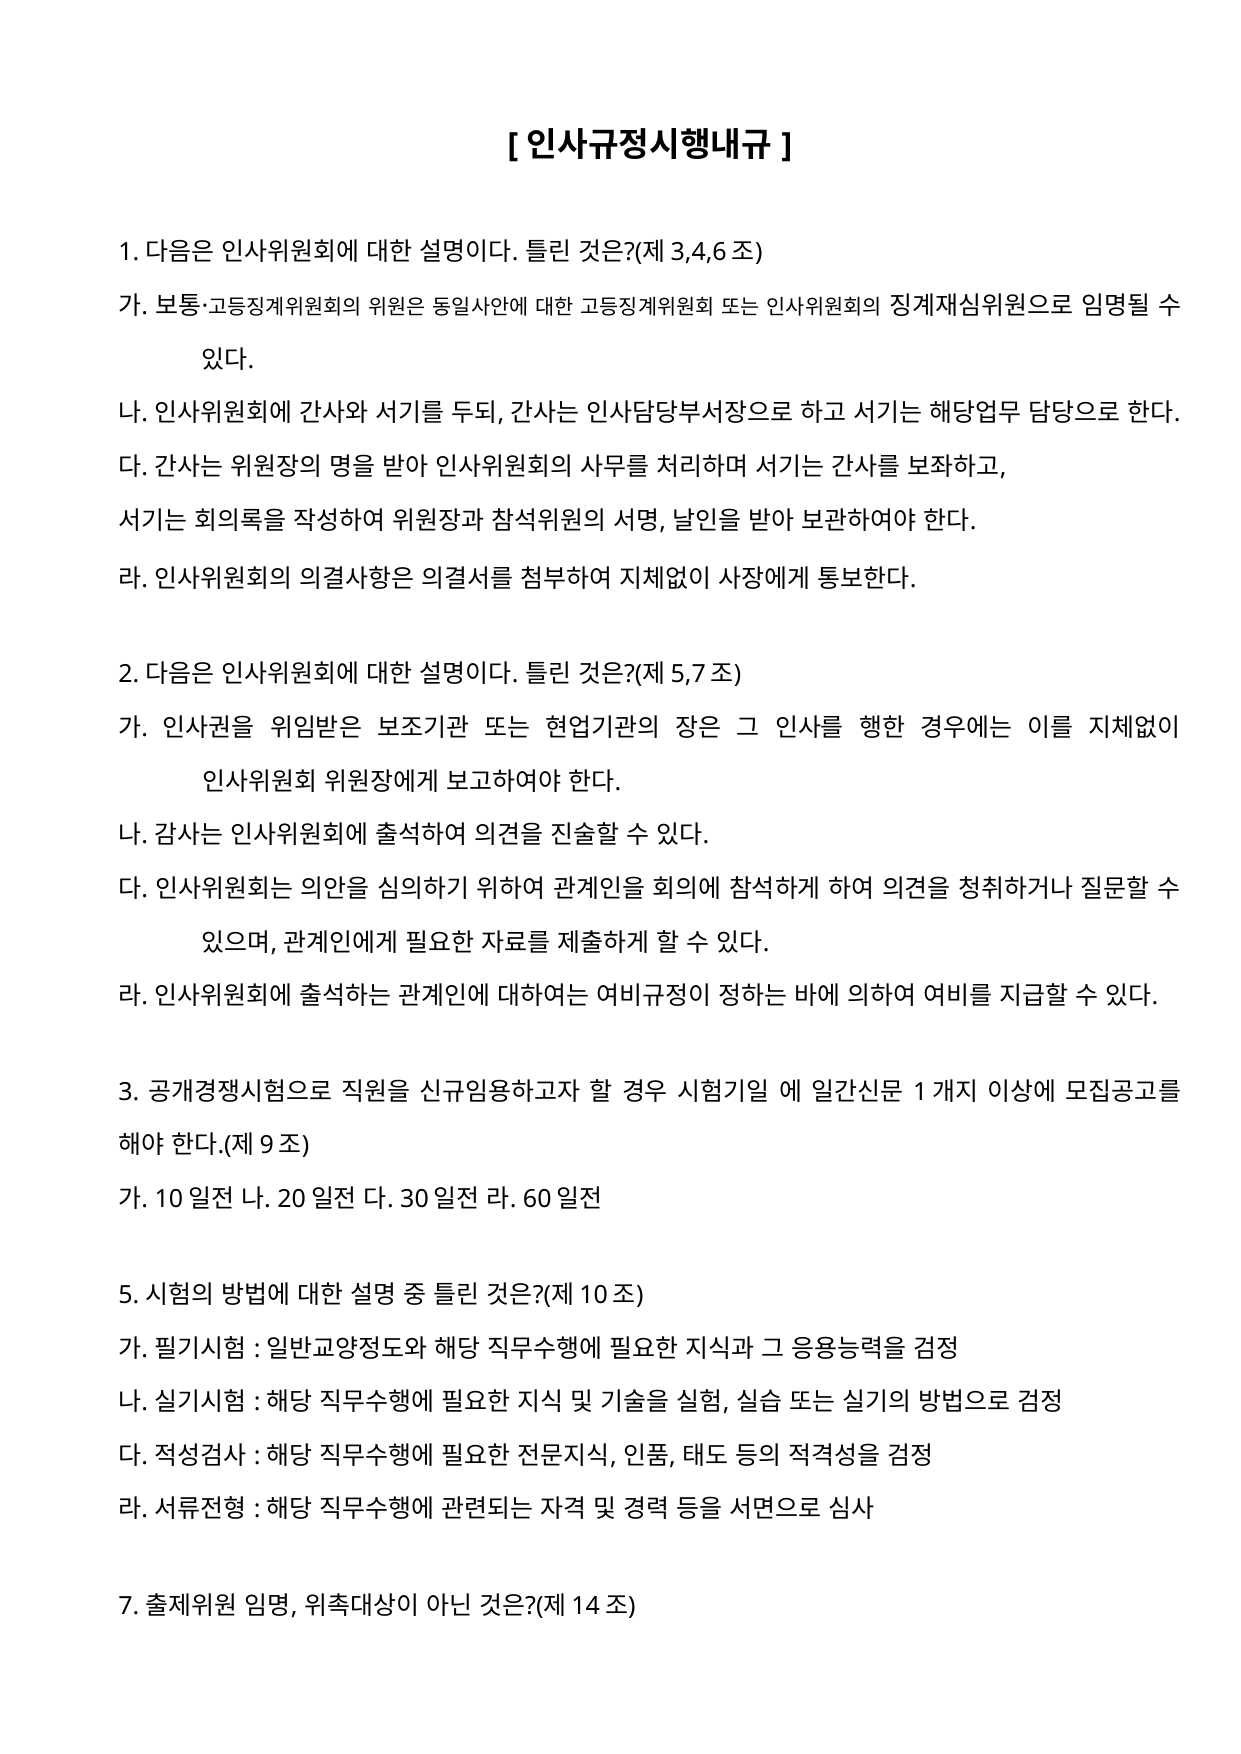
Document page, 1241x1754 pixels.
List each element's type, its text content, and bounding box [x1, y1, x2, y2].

text 가. 필기시험 : 일반교양정도와 해당 직무수행에 필요한 지식과 그 응용능력을 검정 [118, 1328, 1181, 1364]
text 다. 간사는 위원장의 명을 받아 인사위원회의 사무를 처리하며 서기는 간사를 보좌하고, [118, 446, 1181, 483]
text 나. 인사위원회에 간사와 서기를 두되, 간사는 인사담당부서장으로 하고 서기는 해당업무 담당으로 한다. [118, 393, 1181, 429]
text 다. 인사위원회는 의안을 심의하기 위하여 관계인을 회의에 참석하게 하여 의견을 청취하거나 질문할 수 있으며, 관계인에게 필요한 자료를 제출하게 할 수 있다. [118, 868, 1181, 958]
text 라. 인사위원회에 출석하는 관계인에 대하여는 여비규정이 정하는 바에 의하여 여비를 지급할 수 있다. [118, 976, 1181, 1012]
text 라. 서류전형 : 해당 직무수행에 관련되는 자격 및 경력 등을 서면으로 심사 [118, 1489, 1181, 1525]
text 5. 시험의 방법에 대한 설명 중 틀린 것은?(제10조) [118, 1274, 1181, 1311]
text 2. 다음은 인사위원회에 대한 설명이다. 틀린 것은?(제5,7조) [118, 654, 1181, 690]
text 1. 다음은 인사위원회에 대한 설명이다. 틀린 것은?(제3,4,6조) [118, 232, 1181, 268]
text 3. 공개경쟁시험으로 직원을 신규임용하고자 할 경우 시험기일 에 일간신문 1개지 이상에 모집공고를 해야 한다.(제9조) [118, 1071, 1181, 1161]
text 가. 인사권을 위임받은 보조기관 또는 현업기관의 장은 그 인사를 행한 경우에는 이를 지체없이 인사위원회 위원장에게 보고하여야 한다. [118, 707, 1181, 797]
text 라. 인사위원회의 의결사항은 의결서를 첨부하여 지체없이 사장에게 통보한다. [118, 558, 1181, 594]
text 나. 실기시험 : 해당 직무수행에 필요한 지식 및 기술을 실험, 실습 또는 실기의 방법으로 검정 [118, 1382, 1181, 1418]
text [ 인사규정시행내규 ] [118, 118, 1181, 167]
text 다. 적성검사 : 해당 직무수행에 필요한 전문지식, 인품, 태도 등의 적격성을 검정 [118, 1435, 1181, 1472]
text 가. 보통·고등징계위원회의 위원은 동일사안에 대한 고등징계위원회 또는 인사위원회의 징계재심위원으로 임명될 수 있다. [118, 286, 1181, 375]
text 7. 출제위원 임명, 위촉대상이 아닌 것은?(제14조) [118, 1585, 1181, 1622]
text 서기는 회의록을 작성하여 위원장과 참석위원의 서명, 날인을 받아 보관하여야 한다. [118, 500, 1181, 536]
text 나. 감사는 인사위원회에 출석하여 의견을 진술할 수 있다. [118, 815, 1181, 851]
text 가. 10일전 나. 20일전 다. 30일전 라. 60일전 [118, 1179, 1181, 1215]
